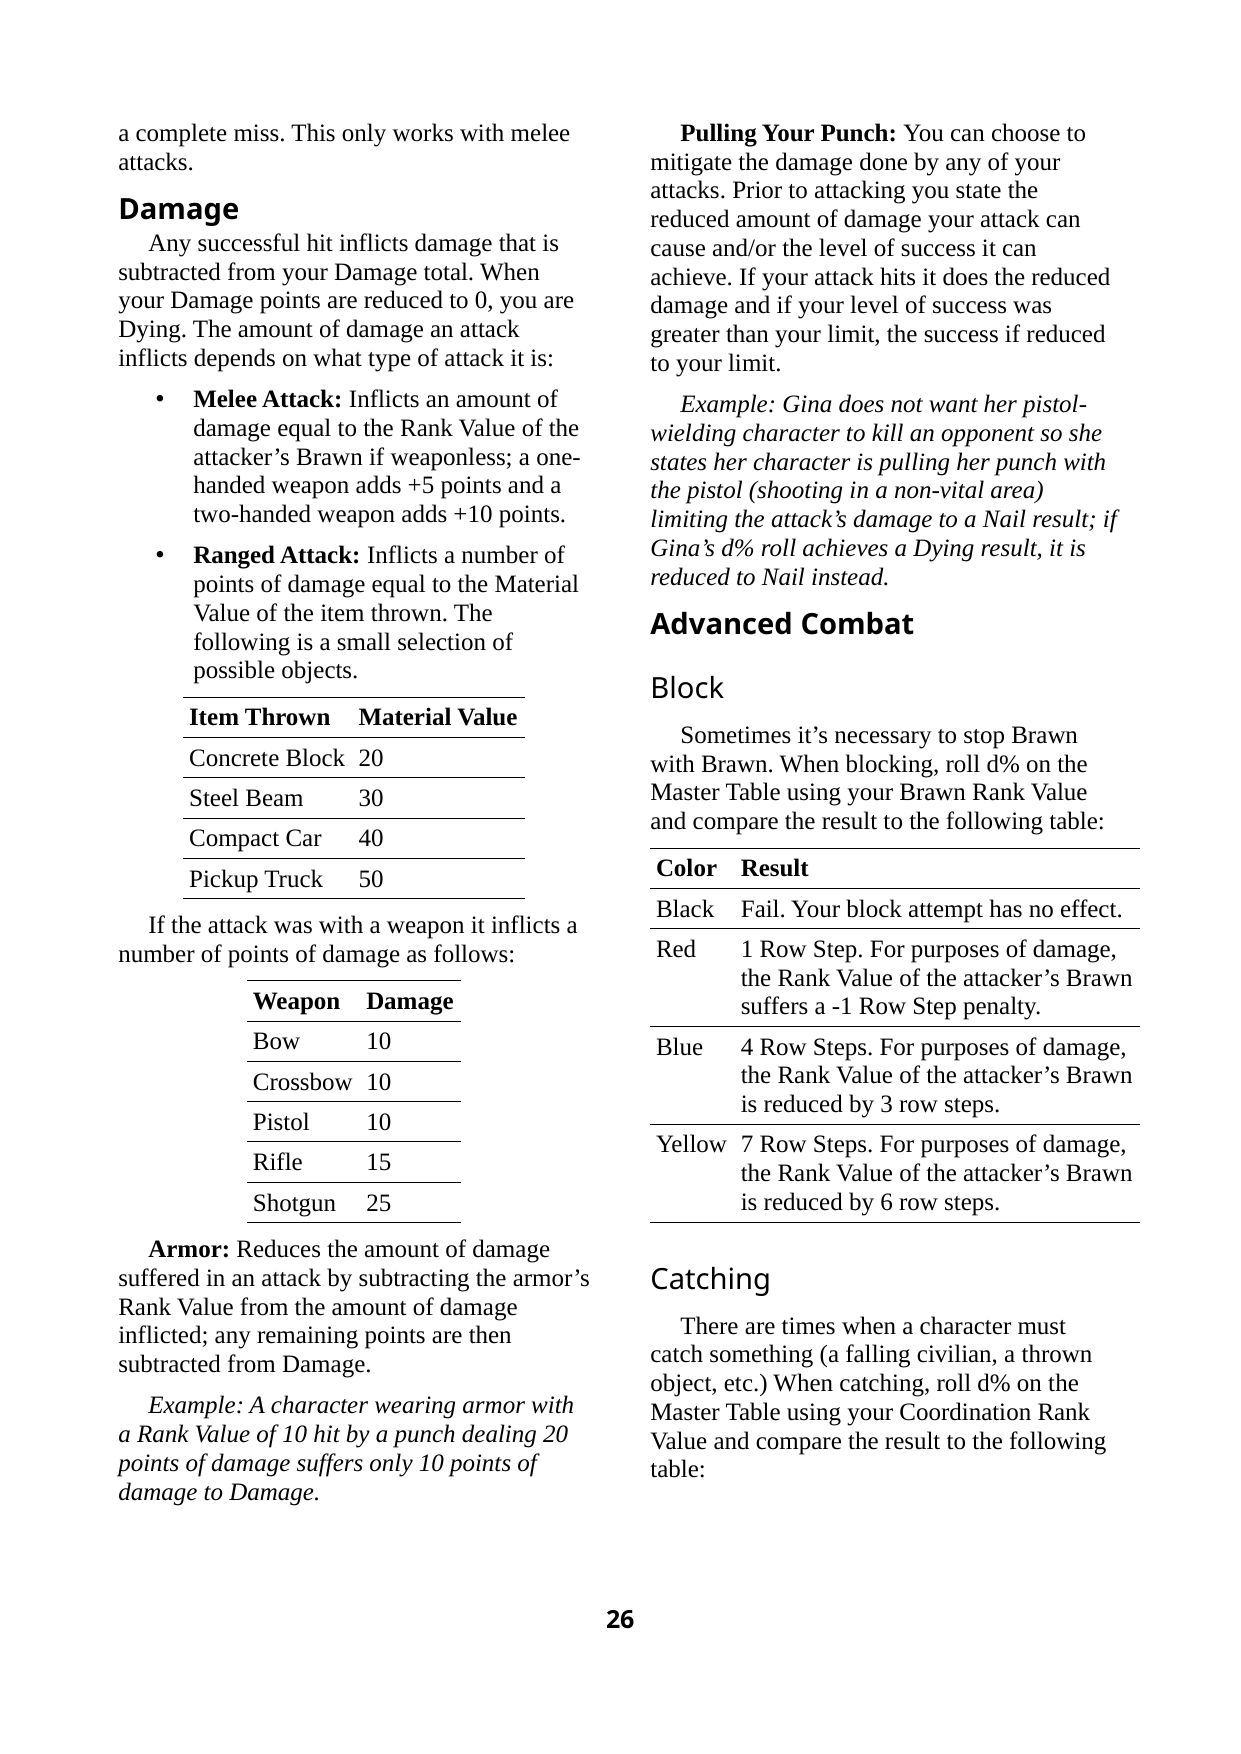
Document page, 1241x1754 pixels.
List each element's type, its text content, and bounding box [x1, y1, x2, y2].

table_cell 20 [353, 738, 525, 777]
table_cell Black [650, 889, 735, 928]
table_cell Blue [650, 1027, 735, 1124]
table_header Weapon [247, 981, 360, 1021]
table_header Material Value [353, 698, 525, 737]
table_cell Crossbow [247, 1062, 360, 1101]
table_cell 25 [360, 1183, 461, 1222]
table_header Item Thrown [183, 698, 353, 737]
subtitle Damage [118, 188, 590, 228]
table_cell Pistol [247, 1102, 360, 1141]
table_cell 30 [353, 778, 525, 817]
text Any successful hit inflicts damage that is subtracted from your Damage total. When your Damage points are reduced to 0, you are Dying. The amount of damage an attack inflicts depends on what type of attack it is: [118, 228, 590, 372]
table_cell 15 [360, 1142, 461, 1182]
table_header Color [650, 849, 735, 888]
list Ranged Attack: Inflicts a number of points of damage equal to the Material Value of the item thrown. The following is a small selection of possible objects. [156, 540, 590, 684]
table_cell Red [650, 929, 735, 1026]
table_cell Pickup Truck [183, 859, 353, 898]
text Pulling Your Punch: You can choose to mitigate the damage done by any of your attacks. Prior to attacking you state the reduced amount of damage your attack can cause and/or the level of success it can achieve. If your attack hits it does the reduced damage and if your level of success was greater than your limit, the success if reduced to your limit. [650, 118, 1122, 377]
table_cell Yellow [650, 1125, 735, 1222]
text If the attack was with a weapon it inflicts a number of points of damage as follows: [118, 910, 590, 968]
table_cell Concrete Block [183, 738, 353, 777]
table_cell Fail. Your block attempt has no effect. [735, 889, 1139, 928]
table_cell 4 Row Steps. For purposes of damage, the Rank Value of the attacker’s Brawn is reduced by 3 row steps. [735, 1027, 1139, 1124]
text Sometimes it’s necessary to stop Brawn with Brawn. When blocking, roll d% on the Master Table using your Brawn Rank Value and compare the result to the following table: [650, 720, 1122, 835]
text Example: Gina does not want her pistol-wielding character to kill an opponent so she states her character is pulling her punch with the pistol (shooting in a non-vital area) limiting the attack’s damage to a Nail result; if Gina’s d% roll achieves a Dying result, it is reduced to Nail instead. [650, 389, 1122, 591]
text There are times when a character must catch something (a falling civilian, a thrown object, etc.) When catching, roll d% on the Master Table using your Coordination Rank Value and compare the result to the following table: [650, 1311, 1122, 1483]
table_cell 7 Row Steps. For purposes of damage, the Rank Value of the attacker’s Brawn is reduced by 6 row steps. [735, 1125, 1139, 1222]
subtitle Catching [650, 1259, 1122, 1298]
list Melee Attack: Inflicts an amount of damage equal to the Rank Value of the attacker’s Brawn if weaponless; a one-handed weapon adds +5 points and a two-handed weapon adds +10 points. [156, 384, 590, 528]
text Armor: Reduces the amount of damage suffered in an attack by subtracting the armor’s Rank Value from the amount of damage inflicted; any remaining points are then subtracted from Damage. [118, 1234, 590, 1378]
table_cell Rifle [247, 1142, 360, 1182]
table_cell 1 Row Step. For purposes of damage, the Rank Value of the attacker’s Brawn suffers a -1 Row Step penalty. [735, 929, 1139, 1026]
subtitle Advanced Combat [650, 603, 1122, 643]
table_cell Compact Car [183, 819, 353, 858]
table_cell Steel Beam [183, 778, 353, 817]
text a complete miss. This only works with melee attacks. [118, 118, 590, 176]
text Example: A character wearing armor with a Rank Value of 10 hit by a punch dealing 20 points of damage suffers only 10 points of damage to Damage. [118, 1390, 590, 1505]
table_cell 10 [360, 1022, 461, 1061]
table_cell 10 [360, 1102, 461, 1141]
table_cell 10 [360, 1062, 461, 1101]
table_header Damage [360, 981, 461, 1021]
table_header Result [735, 849, 1139, 888]
subtitle Block [650, 668, 1122, 707]
table_cell 50 [353, 859, 525, 898]
table_cell Bow [247, 1022, 360, 1061]
table_cell Shotgun [247, 1183, 360, 1222]
table_cell 40 [353, 819, 525, 858]
